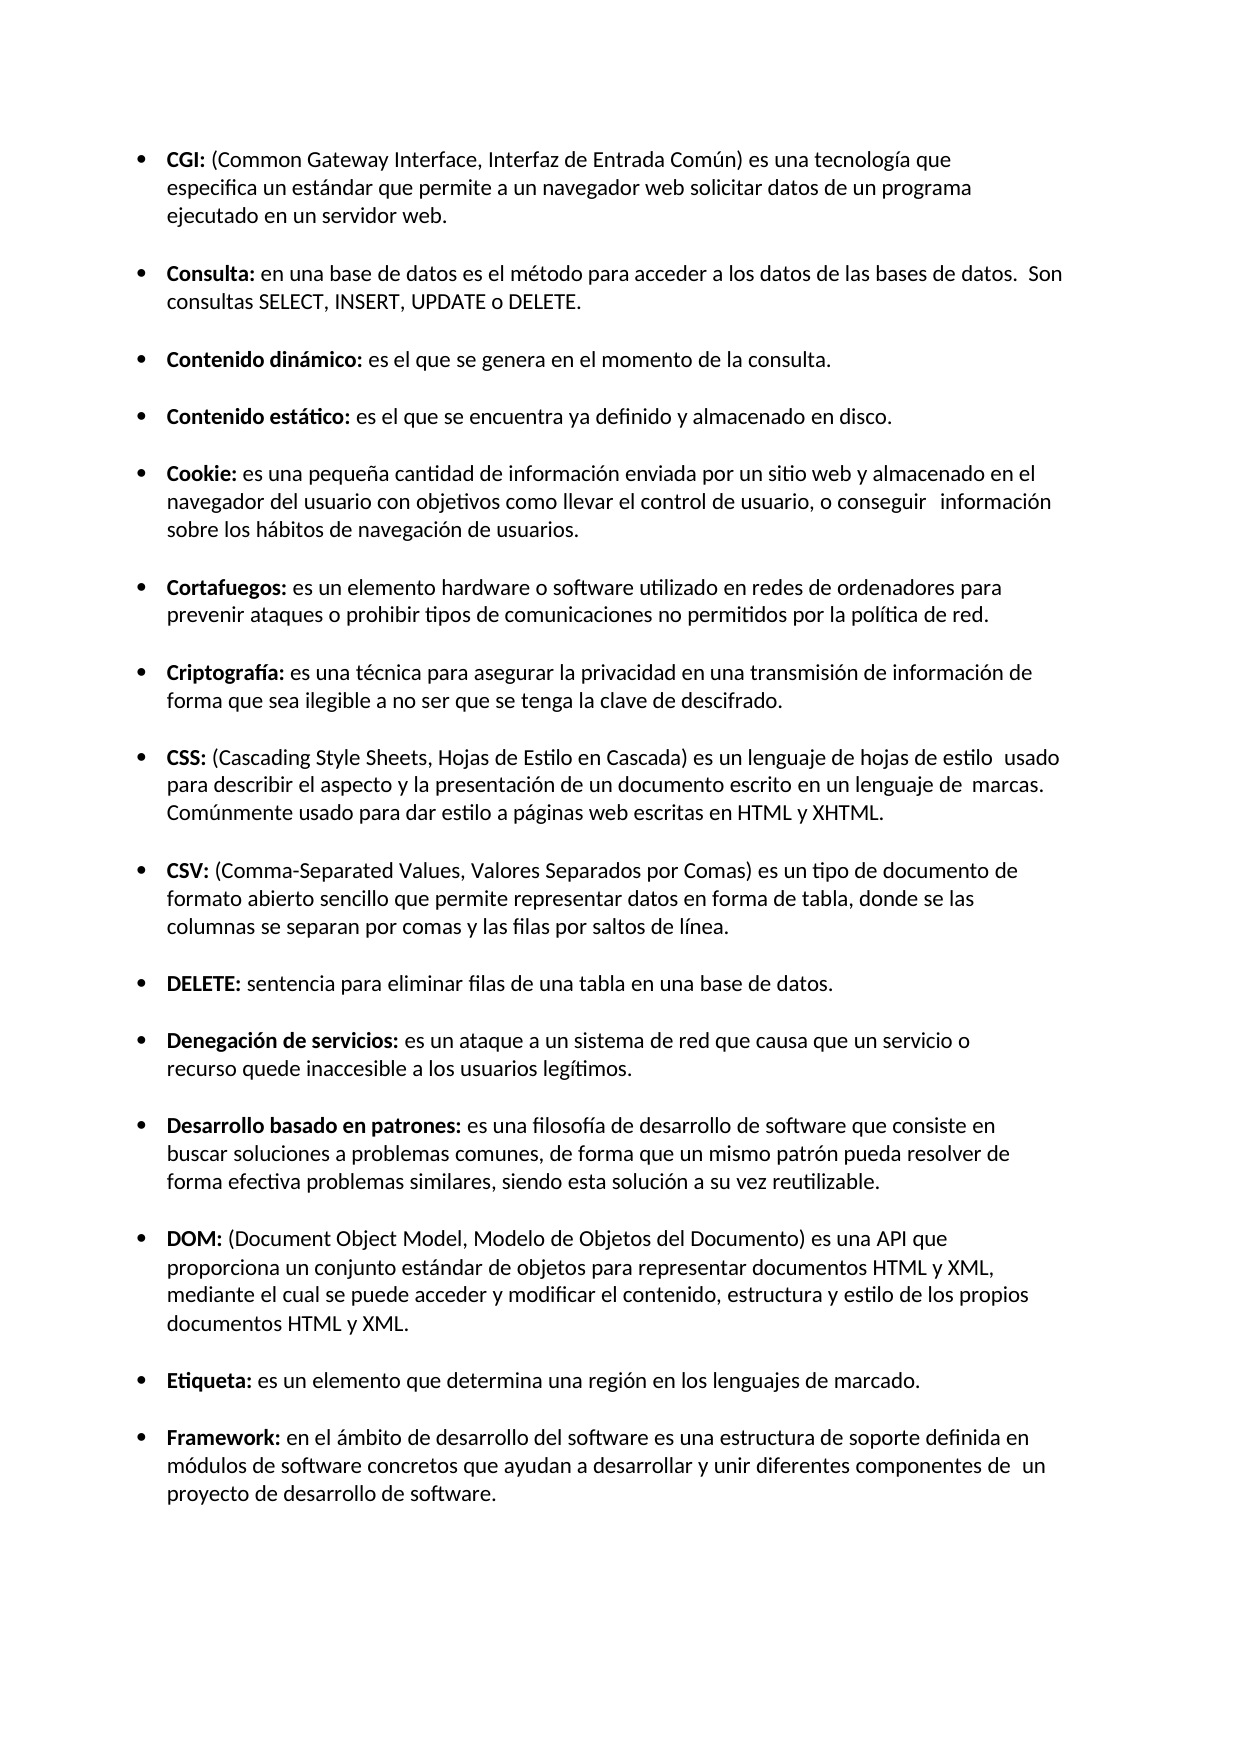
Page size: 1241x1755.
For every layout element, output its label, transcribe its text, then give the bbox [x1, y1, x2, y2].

list Contenido dinámico: es el que se genera en el momento de la consulta. [137, 345, 1095, 373]
list DOM: (Document Object Model, Modelo de Objetos del Documento) es una API que proporciona un conjunto estándar de objetos para representar documentos HTML y XML, mediante el cual se puede acceder y modificar el contenido, estructura y estilo de los propios documentos HTML y XML. [137, 1224, 1071, 1337]
list Desarrollo basado en patrones: es una filosofía de desarrollo de software que consiste en buscar soluciones a problemas comunes, de forma que un mismo patrón pueda resolver de forma efectiva problemas similares, siendo esta solución a su vez reutilizable. [137, 1111, 1057, 1196]
list Framework: en el ámbito de desarrollo del software es una estructura de soporte definida en módulos de software concretos que ayudan a desarrollar y unir diferentes componentes de un proyecto de desarrollo de software. [137, 1423, 1075, 1507]
list Contenido estático: es el que se encuentra ya definido y almacenado en disco. [137, 402, 1095, 430]
list Cookie: es una pequeña cantidad de información enviada por un sitio web y almacenado en el navegador del usuario con objetivos como llevar el control de usuario, o conseguir información sobre los hábitos de navegación de usuarios. [137, 459, 1080, 543]
list Consulta: en una base de datos es el método para acceder a los datos de las bases de datos. Son consultas SELECT, INSERT, UPDATE o DELETE. [137, 259, 1064, 315]
list CSV: (Comma-Separated Values, Valores Separados por Comas) es un tipo de documento de formato abierto sencillo que permite representar datos en forma de tabla, donde se las columnas se separan por comas y las filas por saltos de línea. [137, 856, 1064, 940]
list DELETE: sentencia para eliminar filas de una tabla en una base de datos. [137, 969, 1095, 997]
list CSS: (Cascading Style Sheets, Hojas de Estilo en Cascada) es un lenguaje de hojas de estilo usado para describir el aspecto y la presentación de un documento escrito en un lenguaje de marcas. Comúnmente usado para dar estilo a páginas web escritas en HTML y XHTML. [137, 743, 1064, 826]
list CGI: (Common Gateway Interface, Interfaz de Entrada Común) es una tecnología que especifica un estándar que permite a un navegador web solicitar datos de un programa ejecutado en un servidor web. [137, 145, 1016, 229]
list Cortafuegos: es un elemento hardware o software utilizado en redes de ordenadores para prevenir ataques o prohibir tipos de comunicaciones no permitidos por la política de red. [137, 573, 1045, 629]
list Criptografía: es una técnica para asegurar la privacidad en una transmisión de información de forma que sea ilegible a no ser que se tenga la clave de descifrado. [137, 658, 1080, 714]
list Denegación de servicios: es un ataque a un sistema de red que causa que un servicio o recurso quede inaccesible a los usuarios legítimos. [137, 1026, 1016, 1082]
list Etiqueta: es un elemento que determina una región en los lenguajes de marcado. [137, 1366, 1095, 1394]
